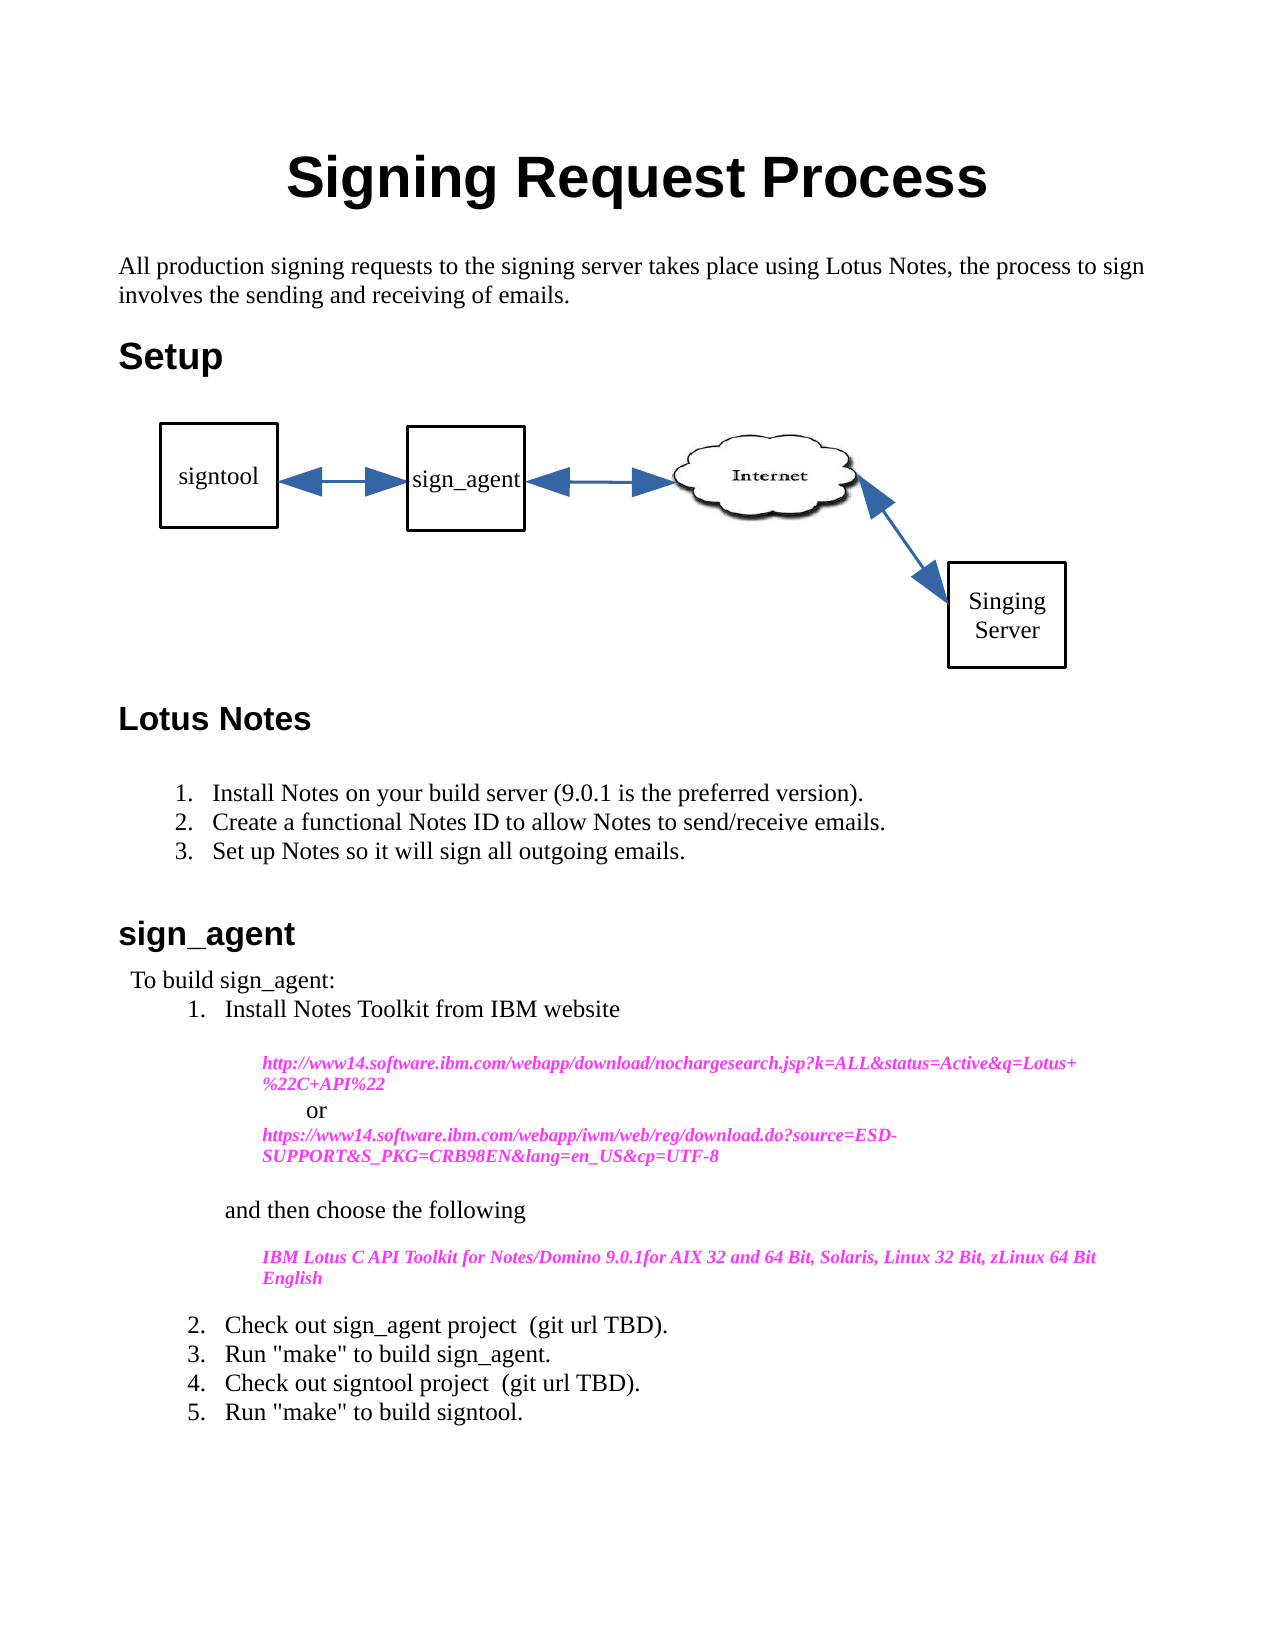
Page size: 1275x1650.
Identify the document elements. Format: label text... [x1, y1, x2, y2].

list Create a functional Notes ID to allow Notes to send/receive emails. [174, 807, 1157, 836]
picture [656, 426, 886, 547]
list http://www14.software.ibm.com/webapp/download/nochargesearch.jsp?k=ALL&status=Active&q=Lotus+%22C+API%22 [224, 1052, 1157, 1095]
list Install Notes Toolkit from IBM website [187, 994, 1157, 1023]
subtitle Setup [118, 334, 1157, 378]
list Check out sign_agent project (git url TBD). [187, 1310, 1157, 1339]
list Set up Notes so it will sign all outgoing emails. [174, 836, 1157, 864]
list Run "make" to build sign_agent. [187, 1339, 1157, 1368]
text To build sign_agent: [118, 965, 1157, 994]
list or [187, 1095, 1157, 1123]
title Signing Request Process [118, 143, 1157, 210]
subtitle Lotus Notes [118, 698, 1157, 737]
list Install Notes on your build server (9.0.1 is the preferred version). [174, 778, 1157, 807]
list Run "make" to build signtool. [187, 1397, 1157, 1425]
text All production signing requests to the signing server takes place using Lotus Notes, the process to sign involves the sending and receiving of emails. [118, 223, 1157, 309]
list https://www14.software.ibm.com/webapp/iwm/web/reg/download.do?source=ESD-SUPPORT&S_PKG=CRB98EN&lang=en_US&cp=UTF-8 [224, 1123, 1157, 1167]
list and then choose the following [187, 1195, 1157, 1224]
subtitle sign_agent [118, 914, 1157, 953]
list Check out signtool project (git url TBD). [187, 1368, 1157, 1397]
list IBM Lotus C API Toolkit for Notes/Domino 9.0.1for AIX 32 and 64 Bit, Solaris, Linux 32 Bit, zLinux 64 Bit English [224, 1246, 1157, 1289]
